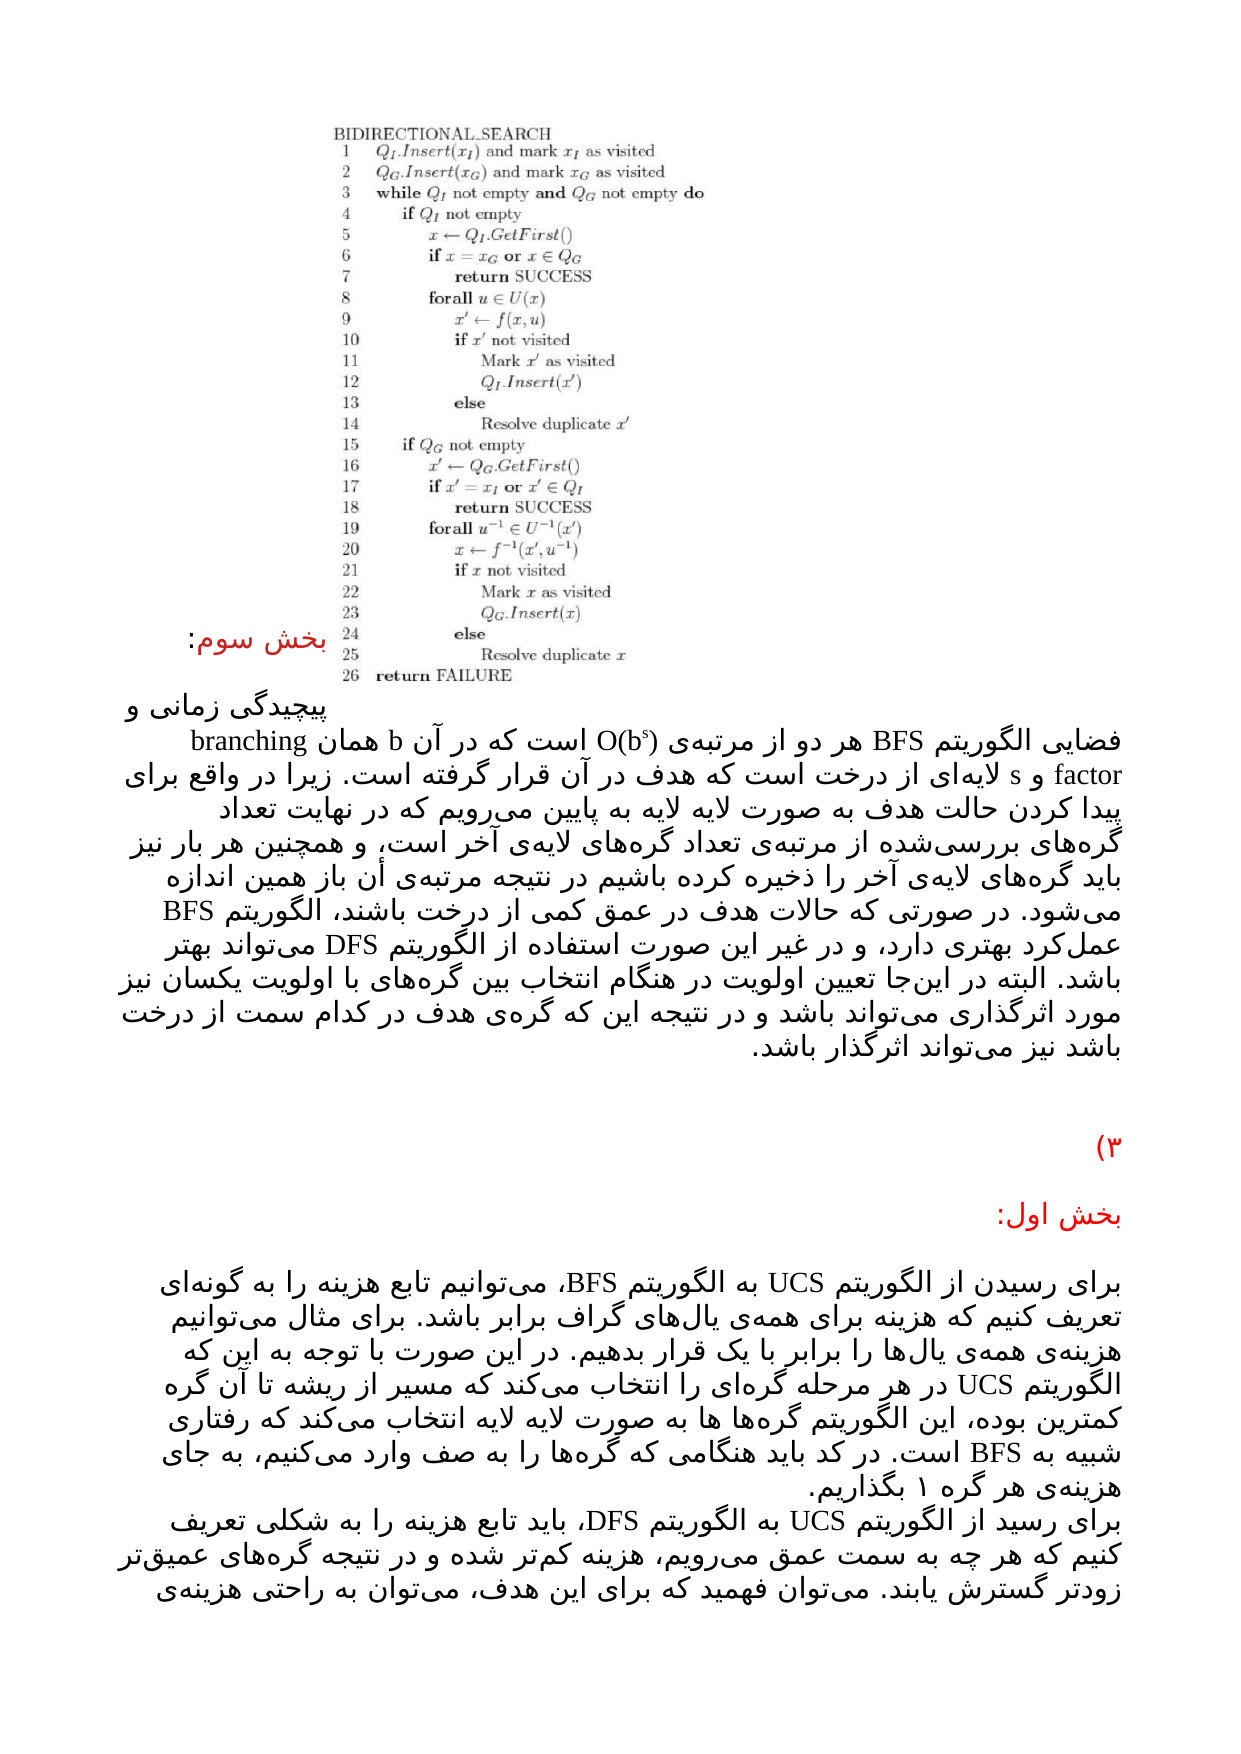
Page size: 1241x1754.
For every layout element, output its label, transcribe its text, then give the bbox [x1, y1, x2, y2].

text برای رسید از الگوریتم UCS به الگوریتم DFS، باید تابع هزینه‌ را به شکلی تعریف کنیم که هر چه به سمت عمق می‌رویم، هزینه کم‌تر شده و در نتیجه گره‌های عمیق‌تر زودتر گسترش یابند. می‌توان فهمید که برای این‌ هدف، می‌توان به راحتی هزینه‌ی یال‌ها را برابر با یک عدد منفی یکسان بگذاریم. برای مثال وزن همه‌ی یال‌ها را برابر با [118, 1503, 1122, 1606]
text برای رسیدن از الگوریتم UCS به الگوریتم BFS، می‌توانیم تابع هزینه‌ را به گونه‌ای تعریف کنیم که هزینه برای همه‌ی یال‌های گراف برابر باشد. برای مثال می‌توانیم هزینه‌ی همه‌ی یال‌ها را برابر با یک قرار بدهیم. در این صورت با توجه به این که الگوریتم UCS در هر مرحله گره‌ای را انتخاب می‌کند که مسیر از ریشه تا آن گره کمترین بوده، این الگوریتم گره‌ها ها به صورت لایه لایه انتخاب می‌کند که رفتاری شبیه به BFS است. در کد باید هنگامی که گره‌ها را به صف وارد می‌کنیم، به جای هزینه‌ی هر گره ۱ بگذاریم. [118, 1265, 1122, 1503]
text بخش اول: [118, 1198, 1122, 1232]
picture [327, 118, 913, 716]
text پیچیدگی زمانی و فضایی الگوریتم BFS هر دو از مرتبه‌ی O(bs) است که در آن b همان branching factor و s لایه‌ای از درخت است که هدف در آن قرار گرفته است. زیرا در‌ واقع برای پیدا کردن حالت هدف به صورت لایه‌ لایه به پایین می‌رویم که در نهایت تعداد گره‌های بررسی‌شده از مرتبه‌ی تعداد گره‌های لایه‌ی آخر است، و همچنین هر بار نیز باید گره‌های لایه‌ی آخر را ذخیره کرده باشیم در نتیجه مرتبه‌ی أن باز همین اندازه می‌شود. در صورتی که حالات هدف در عمق کمی از درخت باشند، الگوریتم BFS عمل‌کرد بهتری دارد، و در غیر این صورت استفاده از الگوریتم DFS می‌تواند بهتر باشد. البته در این‌جا تعیین اولویت در هنگام انتخاب بین گره‌های با اولویت یکسان نیز مورد اثرگذاری می‌تواند باشد و در نتیجه این که گره‌ی هدف در کدام سمت از درخت باشد نیز می‌تواند اثرگذار باشد. [118, 689, 1122, 1063]
text ۳) [118, 1130, 1122, 1164]
text [913, 621, 1122, 655]
text بخش سوم: [118, 621, 327, 655]
